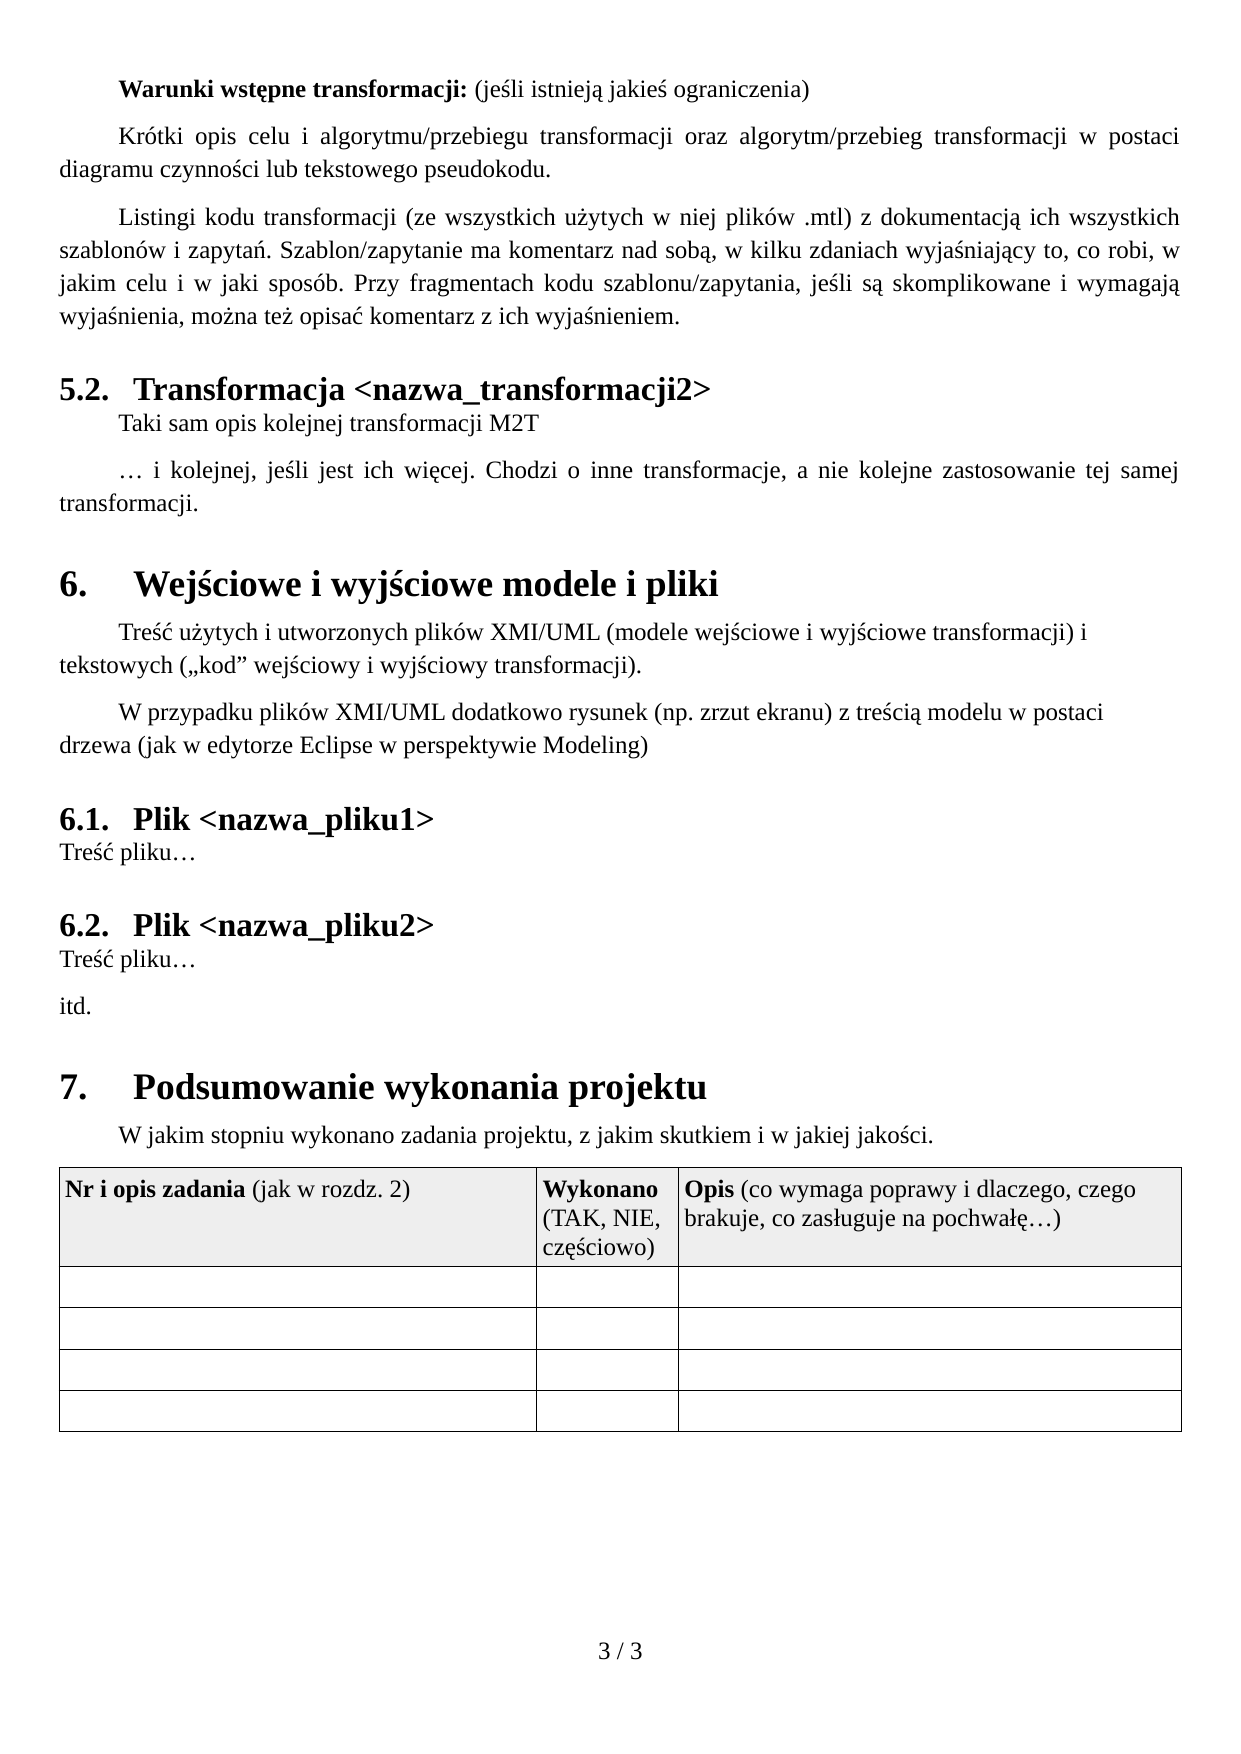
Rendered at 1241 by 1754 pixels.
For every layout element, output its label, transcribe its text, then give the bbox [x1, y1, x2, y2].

text … i kolejnej, jeśli jest ich więcej. Chodzi o inne transformacje, a nie kolejne zastosowanie tej samej transformacji. [59, 455, 1181, 517]
table_cell [60, 1308, 536, 1348]
table_cell [679, 1391, 1181, 1431]
subtitle Transformacja <nazwa_transformacji2> [59, 369, 1181, 408]
table_cell [537, 1350, 678, 1390]
subtitle Wejściowe i wyjściowe modele i pliki [59, 561, 1181, 604]
text Treść pliku… [59, 837, 1181, 866]
text Listingi kodu transformacji (ze wszystkich użytych w niej plików .mtl) z dokumentacją ich wszystkich szablonów i zapytań. Szablon/zapytanie ma komentarz nad sobą, w kilku zdaniach wyjaśniający to, co robi, w jakim celu i w jaki sposób. Przy fragmentach kodu szablonu/zapytania, jeśli są skomplikowane i wymagają wyjaśnienia, można też opisać komentarz z ich wyjaśnieniem. [59, 202, 1181, 330]
table_cell [537, 1391, 678, 1431]
text Warunki wstępne transformacji: (jeśli istnieją jakieś ograniczenia) [59, 74, 1181, 102]
subtitle Plik <nazwa_pliku1> [59, 799, 1181, 837]
table_header Wykonano (TAK, NIE, częściowo) [537, 1168, 678, 1266]
text W przypadku plików XMI/UML dodatkowo rysunek (np. zrzut ekranu) z treścią modelu w postaci drzewa (jak w edytorze Eclipse w perspektywie Modeling) [59, 697, 1181, 759]
subtitle Plik <nazwa_pliku2> [59, 906, 1181, 944]
table_cell [679, 1308, 1181, 1348]
table_cell [60, 1350, 536, 1390]
text Krótki opis celu i algorytmu/przebiegu transformacji oraz algorytm/przebieg transformacji w postaci diagramu czynności lub tekstowego pseudokodu. [59, 121, 1181, 183]
text itd. [59, 991, 1181, 1020]
table_header Opis (co wymaga poprawy i dlaczego, czego brakuje, co zasługuje na pochwałę…) [679, 1168, 1181, 1266]
text Treść pliku… [59, 944, 1181, 973]
table_cell [60, 1391, 536, 1431]
table_cell [537, 1267, 678, 1307]
table_cell [679, 1350, 1181, 1390]
table_cell [679, 1267, 1181, 1307]
text Treść użytych i utworzonych plików XMI/UML (modele wejściowe i wyjściowe transformacji) i tekstowych („kod” wejściowy i wyjściowy transformacji). [59, 617, 1181, 678]
table_cell [537, 1308, 678, 1348]
text Taki sam opis kolejnej transformacji M2T [59, 408, 1181, 437]
subtitle Podsumowanie wykonania projektu [59, 1064, 1181, 1107]
table_header Nr i opis zadania (jak w rozdz. 2) [60, 1168, 536, 1266]
text W jakim stopniu wykonano zadania projektu, z jakim skutkiem i w jakiej jakości. [59, 1120, 1181, 1148]
table_cell [60, 1267, 536, 1307]
